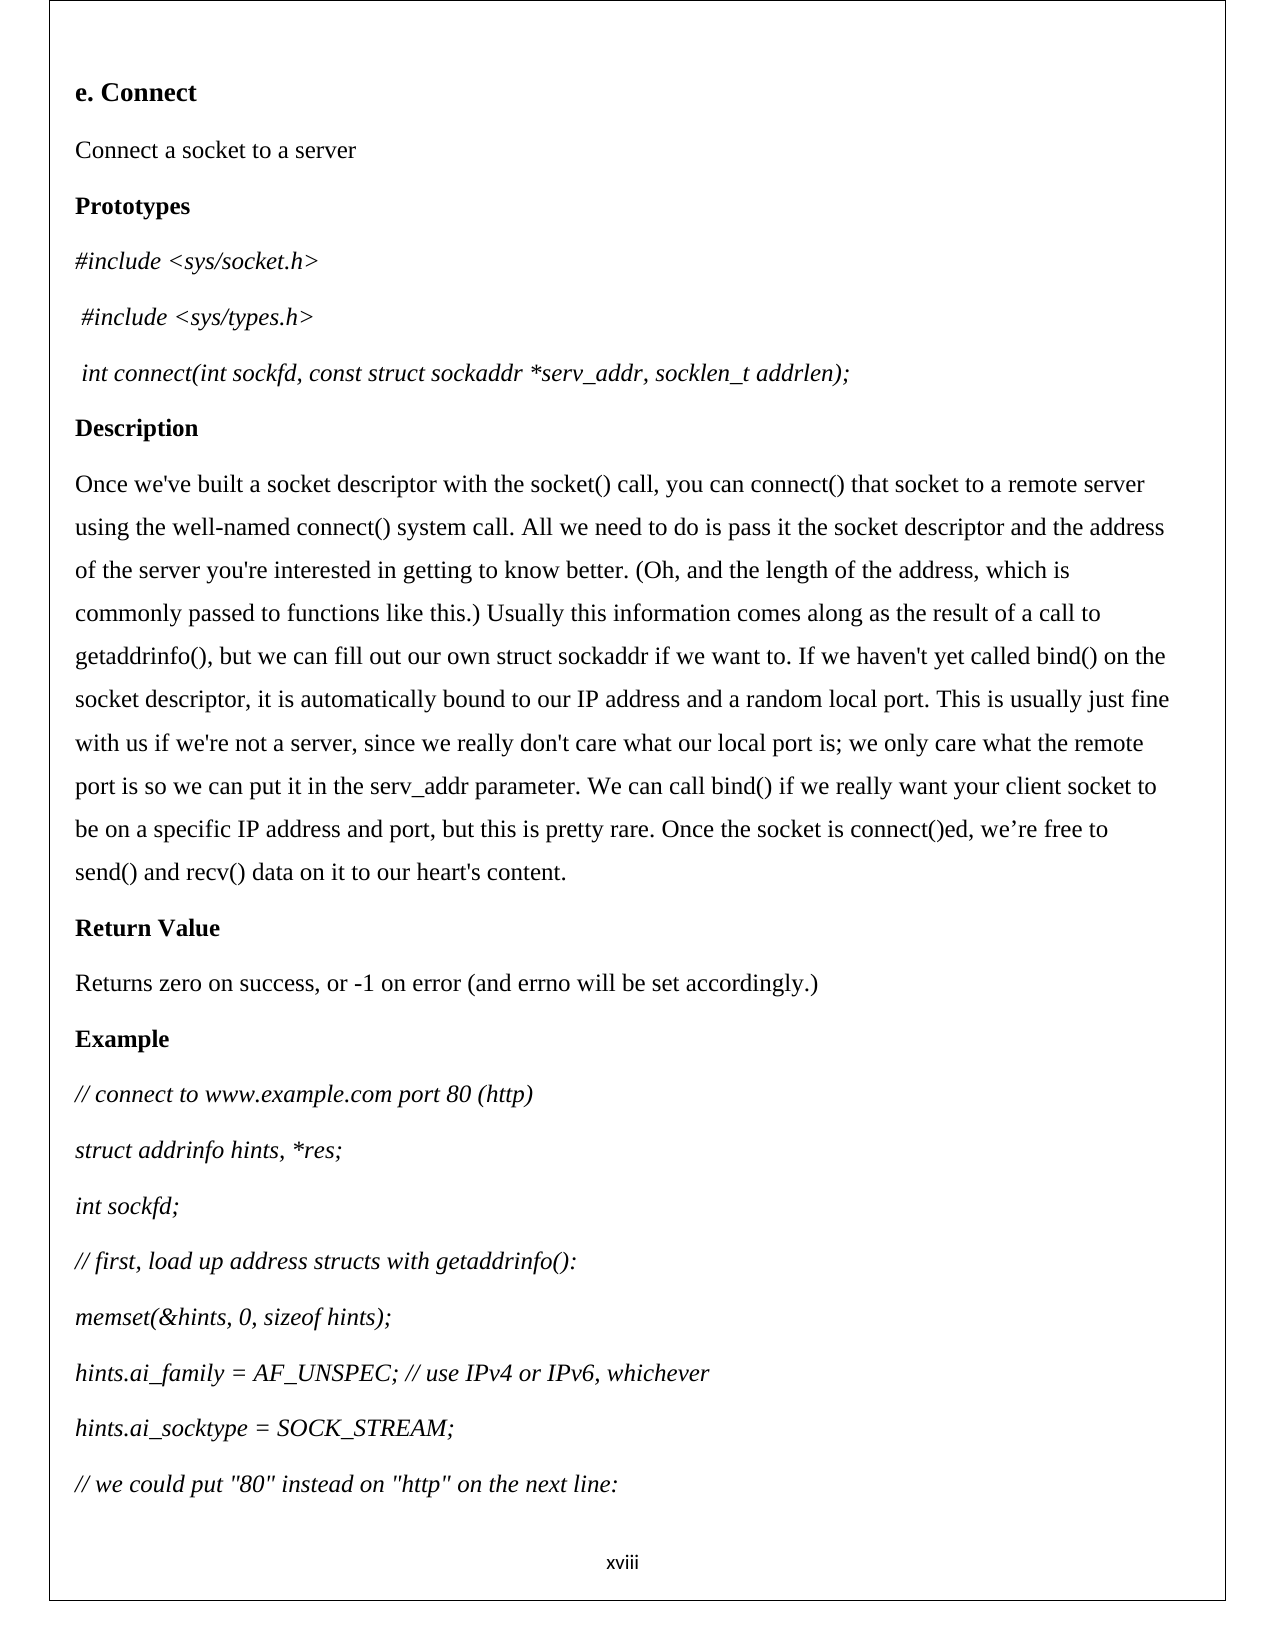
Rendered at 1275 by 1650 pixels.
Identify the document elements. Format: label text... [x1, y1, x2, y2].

text memset(&hints, 0, sizeof hints); [75, 1302, 1170, 1331]
text int connect(int sockfd, const struct sockaddr *serv_addr, socklen_t addrlen); [75, 358, 1170, 386]
text Return Value [75, 913, 1170, 941]
text e. Connect [75, 76, 1170, 107]
text Description [75, 413, 1170, 442]
text Connect a socket to a server [75, 135, 1170, 164]
text Returns zero on success, or -1 on error (and errno will be set accordingly.) [75, 968, 1170, 997]
text #include <sys/socket.h> [75, 246, 1170, 275]
text #include <sys/types.h> [75, 302, 1170, 331]
text hints.ai_socktype = SOCK_STREAM; [75, 1413, 1170, 1442]
text struct addrinfo hints, *res; [75, 1135, 1170, 1164]
text Prototypes [75, 191, 1170, 219]
text hints.ai_family = AF_UNSPEC; // use IPv4 or IPv6, whichever [75, 1358, 1170, 1386]
text // first, load up address structs with getaddrinfo(): [75, 1246, 1170, 1275]
text // we could put "80" instead on "http" on the next line: [75, 1469, 1170, 1498]
text int sockfd; [75, 1191, 1170, 1219]
text // connect to www.example.com port 80 (http) [75, 1079, 1170, 1108]
text Once we've built a socket descriptor with the socket() call, you can connect() that socket to a remote server using the well-named connect() system call. All we need to do is pass it the socket descriptor and the address of the server you're interested in getting to know better. (Oh, and the length of the address, which is commonly passed to functions like this.) Usually this information comes along as the result of a call to getaddrinfo(), but we can fill out our own struct sockaddr if we want to. If we haven't yet called bind() on the socket descriptor, it is automatically bound to our IP address and a random local port. This is usually just fine with us if we're not a server, since we really don't care what our local port is; we only care what the remote port is so we can put it in the serv_addr parameter. We can call bind() if we really want your client socket to be on a specific IP address and port, but this is pretty rare. Once the socket is connect()ed, we’re free to send() and recv() data on it to our heart's content. [75, 469, 1170, 886]
text Example [75, 1024, 1170, 1053]
